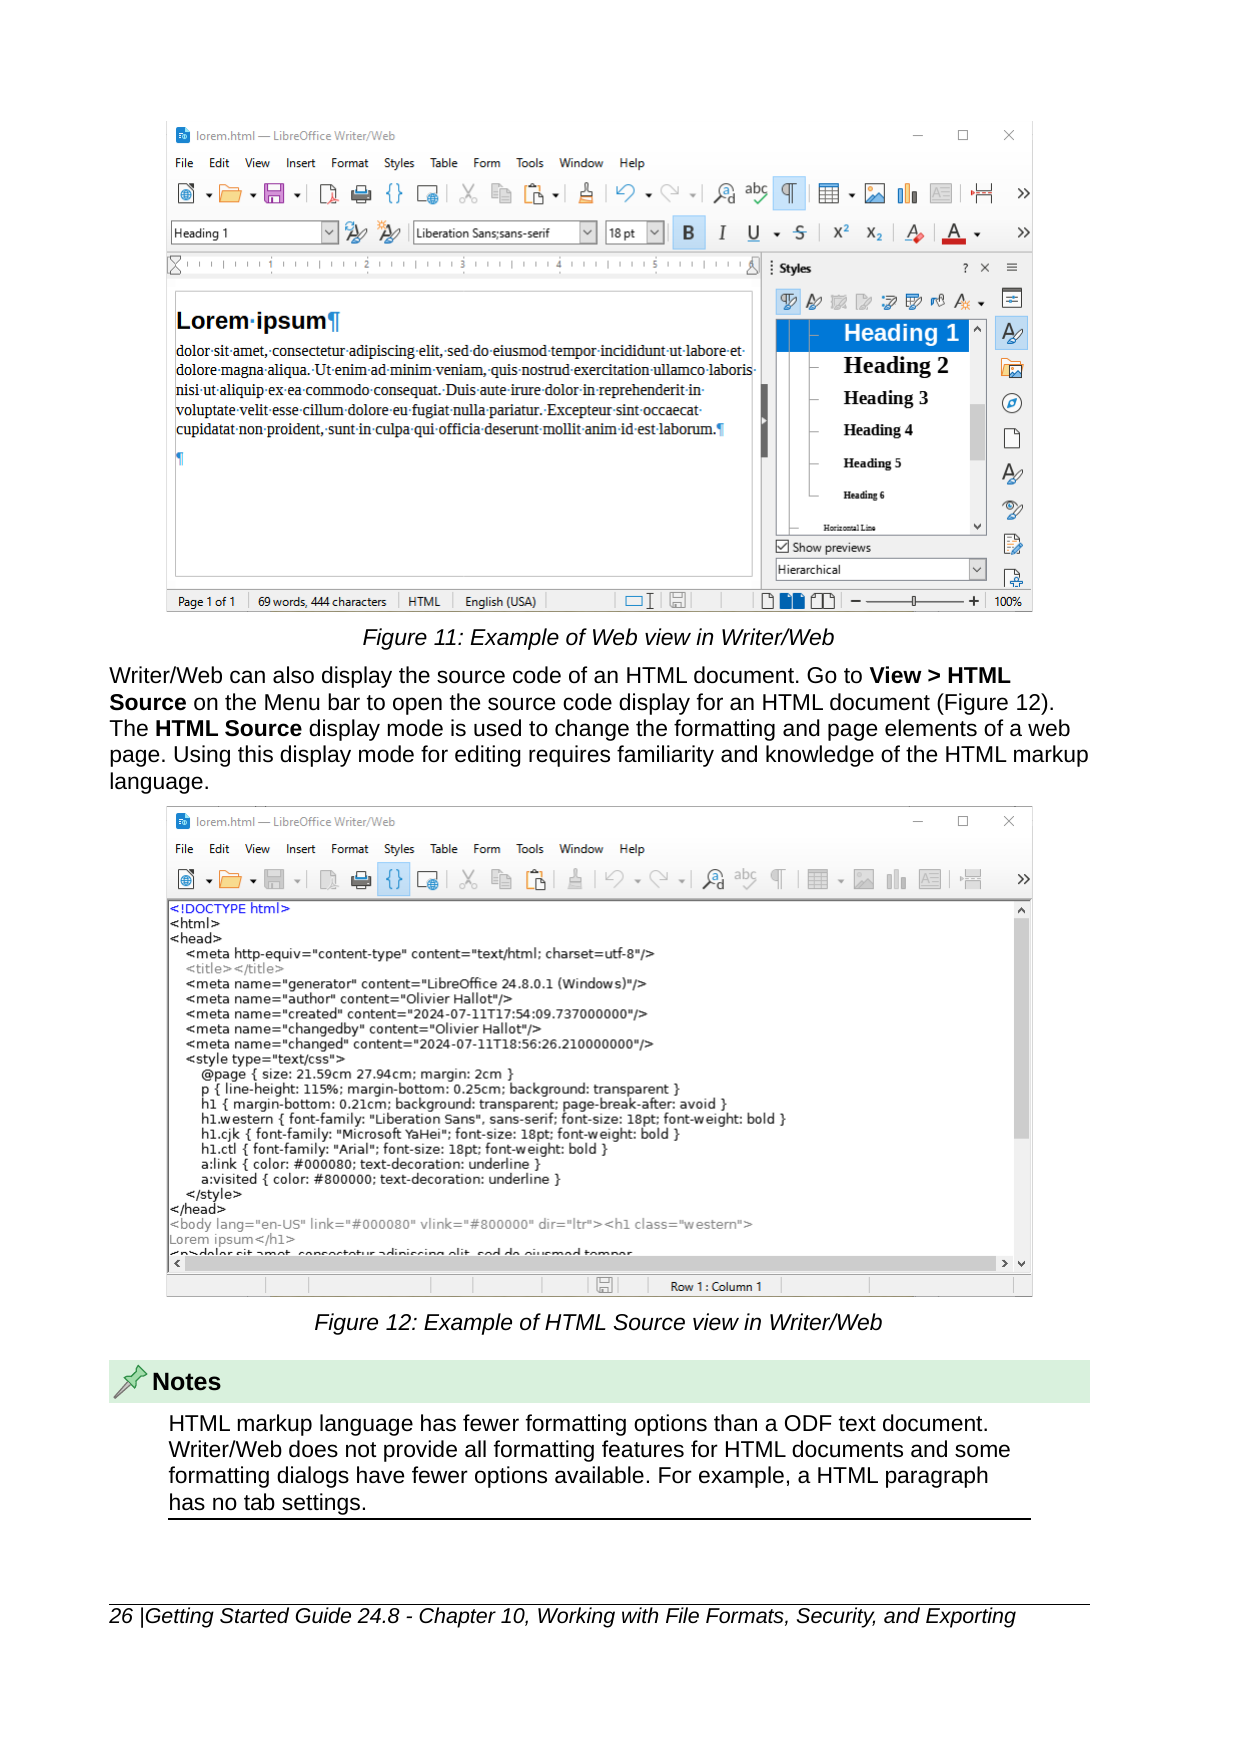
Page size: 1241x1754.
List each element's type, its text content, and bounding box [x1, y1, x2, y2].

subtitle Notes [109, 1360, 1090, 1403]
picture [166, 121, 1033, 612]
text Writer/Web can also display the source code of an HTML document. Go to View > HTML Source on the Menu bar to open the source code display for an HTML document (Figure 12). The HTML Source display mode is used to change the formatting and page elements of a web page. Using this display mode for editing requires familiarity and knowledge of the HTML markup language. [109, 662, 1090, 794]
picture [166, 806, 1033, 1297]
text Figure 11: Example of Web view in Writer/Web [167, 624, 1032, 650]
text HTML markup language has fewer formatting options than a ODF text document. Writer/Web does not provide all formatting features for HTML documents and some formatting dialogs have fewer options available. For example, a HTML paragraph has no tab settings. [168, 1409, 1031, 1518]
text Figure 12: Example of HTML Source view in Writer/Web [167, 1309, 1032, 1336]
